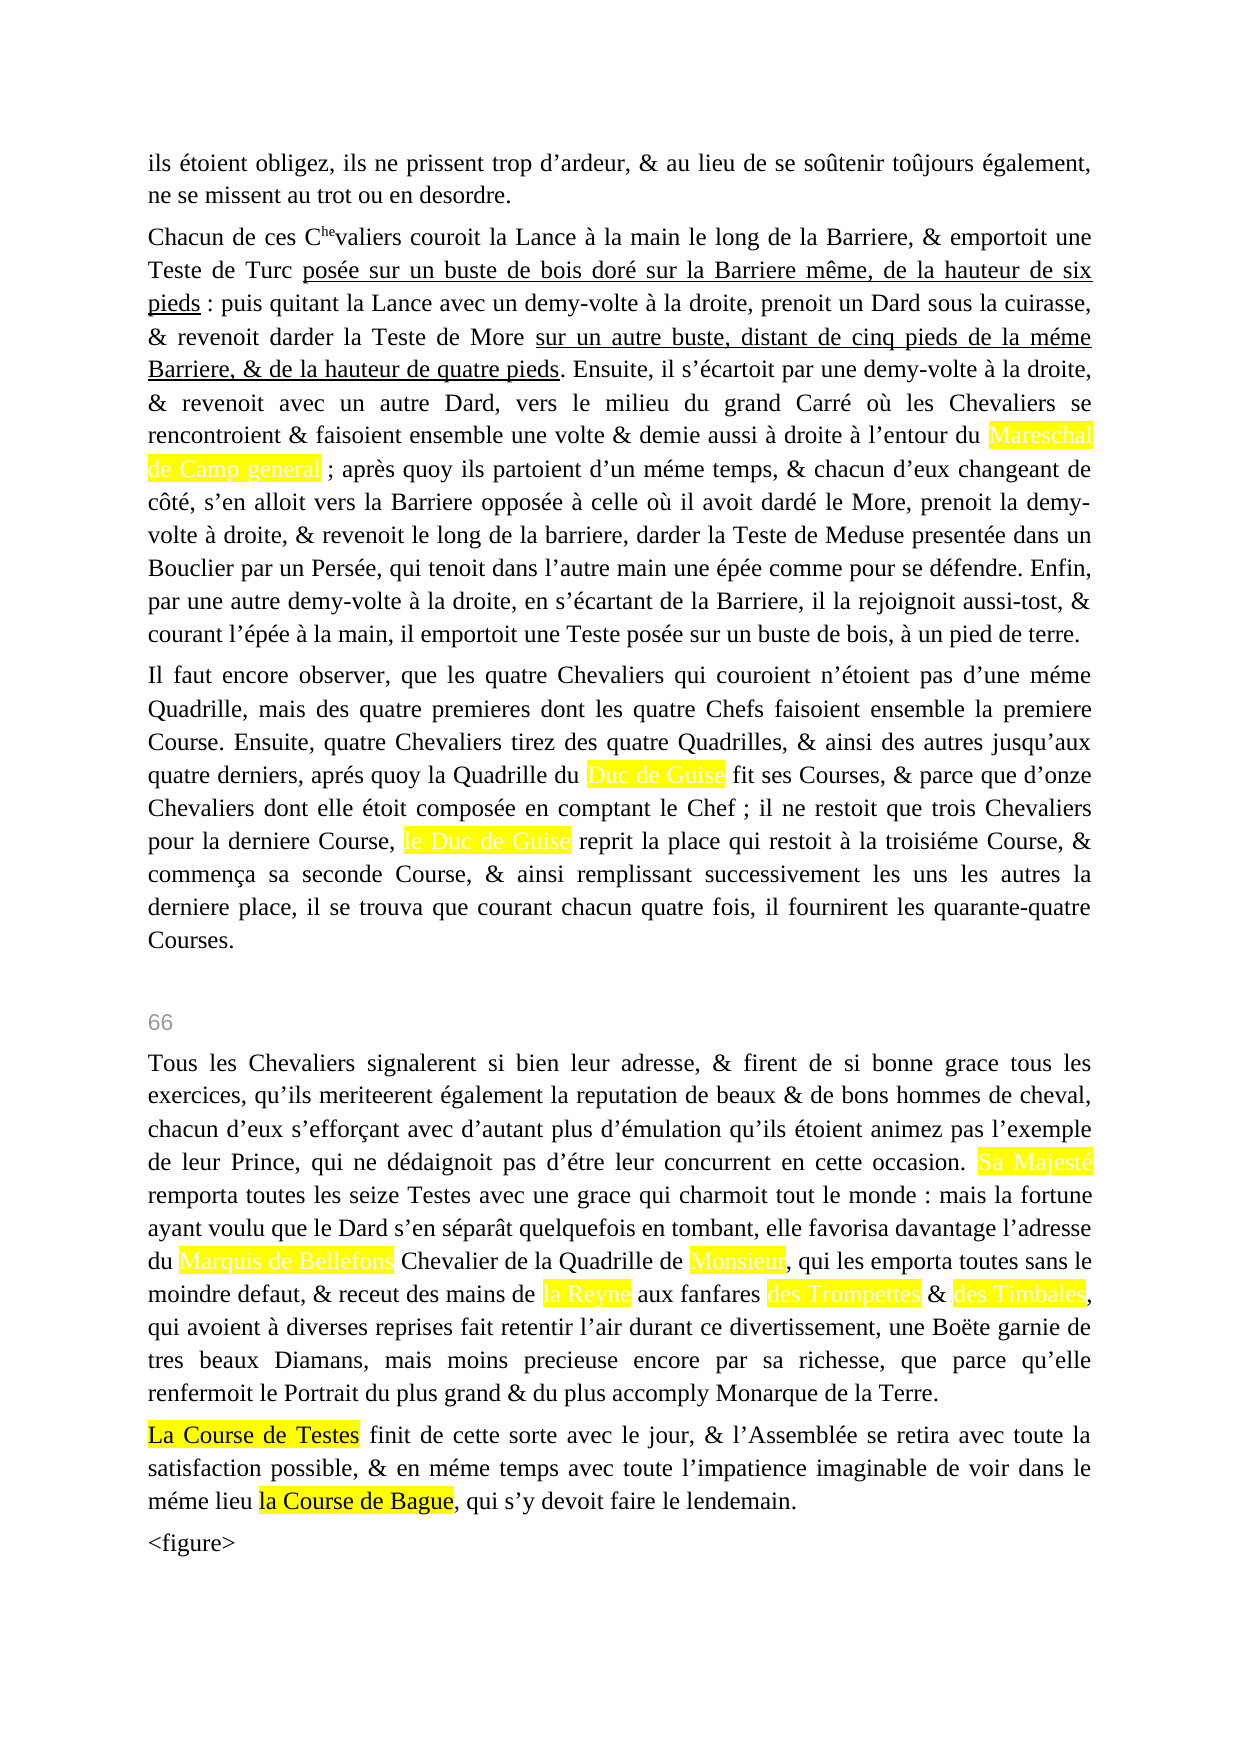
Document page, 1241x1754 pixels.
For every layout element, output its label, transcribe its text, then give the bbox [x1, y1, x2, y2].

text Tous les Chevaliers signalerent si bien leur adresse, & firent de si bonne grace tous les exercices, qu’ils meriteerent également la reputation de beaux & de bons hommes de cheval, chacun d’eux s’efforçant avec d’autant plus d’émulation qu’ils étoient animez pas l’exemple de leur Prince, qui ne dédaignoit pas d’étre leur concurrent en cette occasion. Sa Majesté remporta toutes les seize Testes avec une grace qui charmoit tout le monde : mais la fortune ayant voulu que le Dard s’en séparât quelquefois en tombant, elle favorisa davantage l’adresse du Marquis de Bellefons Chevalier de la Quadrille de Monsieur, qui les emporta toutes sans le moindre defaut, & receut des mains de la Reyne aux fanfares des Trompettes & des Timbales, qui avoient à diverses reprises fait retentir l’air durant ce divertissement, une Boëte garnie de tres beaux Diamans, mais moins precieuse encore par sa richesse, que parce qu’elle renfermoit le Portrait du plus grand & du plus accomply Monarque de la Terre. [148, 1048, 1093, 1407]
text Chacun de ces Chevaliers couroit la Lance à la main le long de la Barriere, & emportoit une Teste de Turc posée sur un buste de bois doré sur la Barriere même, de la hauteur de six pieds : puis quitant la Lance avec un demy-volte à la droite, prenoit un Dard sous la cuirasse, & revenoit darder la Teste de More sur un autre buste, distant de cinq pieds de la méme Barriere, & de la hauteur de quatre pieds. Ensuite, il s’écartoit par une demy-volte à la droite, & revenoit avec un autre Dard, vers le milieu du grand Carré où les Chevaliers se rencontroient & faisoient ensemble une volte & demie aussi à droite à l’entour du Mareschal de Camp general ; après quoy ils partoient d’un méme temps, & chacun d’eux changeant de côté, s’en alloit vers la Barriere opposée à celle où il avoit dardé le More, prenoit la demy-volte à droite, & revenoit le long de la barriere, darder la Teste de Meduse presentée dans un Bouclier par un Persée, qui tenoit dans l’autre main une épée comme pour se défendre. Enfin, par une autre demy-volte à la droite, en s’écartant de la Barriere, il la rejoignoit aussi-tost, & courant l’épée à la main, il emportoit une Teste posée sur un buste de bois, à un pied de terre. [148, 222, 1093, 647]
text 66 [148, 1008, 1093, 1035]
text La Course de Testes finit de cette sorte avec le jour, & l’Assemblée se retira avec toute la satisfaction possible, & en méme temps avec toute l’impatience imaginable de voir dans le méme lieu la Course de Bague, qui s’y devoit faire le lendemain. [148, 1420, 1093, 1514]
text ils étoient obligez, ils ne prissent trop d’ardeur, & au lieu de se soûtenir toûjours également, ne se missent au trot ou en desordre. [148, 148, 1093, 209]
text Il faut encore observer, que les quatre Chevaliers qui couroient n’étoient pas d’une méme Quadrille, mais des quatre premieres dont les quatre Chefs faisoient ensemble la premiere Course. Ensuite, quatre Chevaliers tirez des quatre Quadrilles, & ainsi des autres jusqu’aux quatre derniers, aprés quoy la Quadrille du Duc de Guise fit ses Courses, & parce que d’onze Chevaliers dont elle étoit composée en comptant le Chef ; il ne restoit que trois Chevaliers pour la derniere Course, le Duc de Guise reprit la place qui restoit à la troisiéme Course, & commença sa seconde Course, & ainsi remplissant successivement les uns les autres la derniere place, il se trouva que courant chacun quatre fois, il fournirent les quarante-quatre Courses. [148, 661, 1093, 953]
text <figure> [148, 1528, 1093, 1556]
